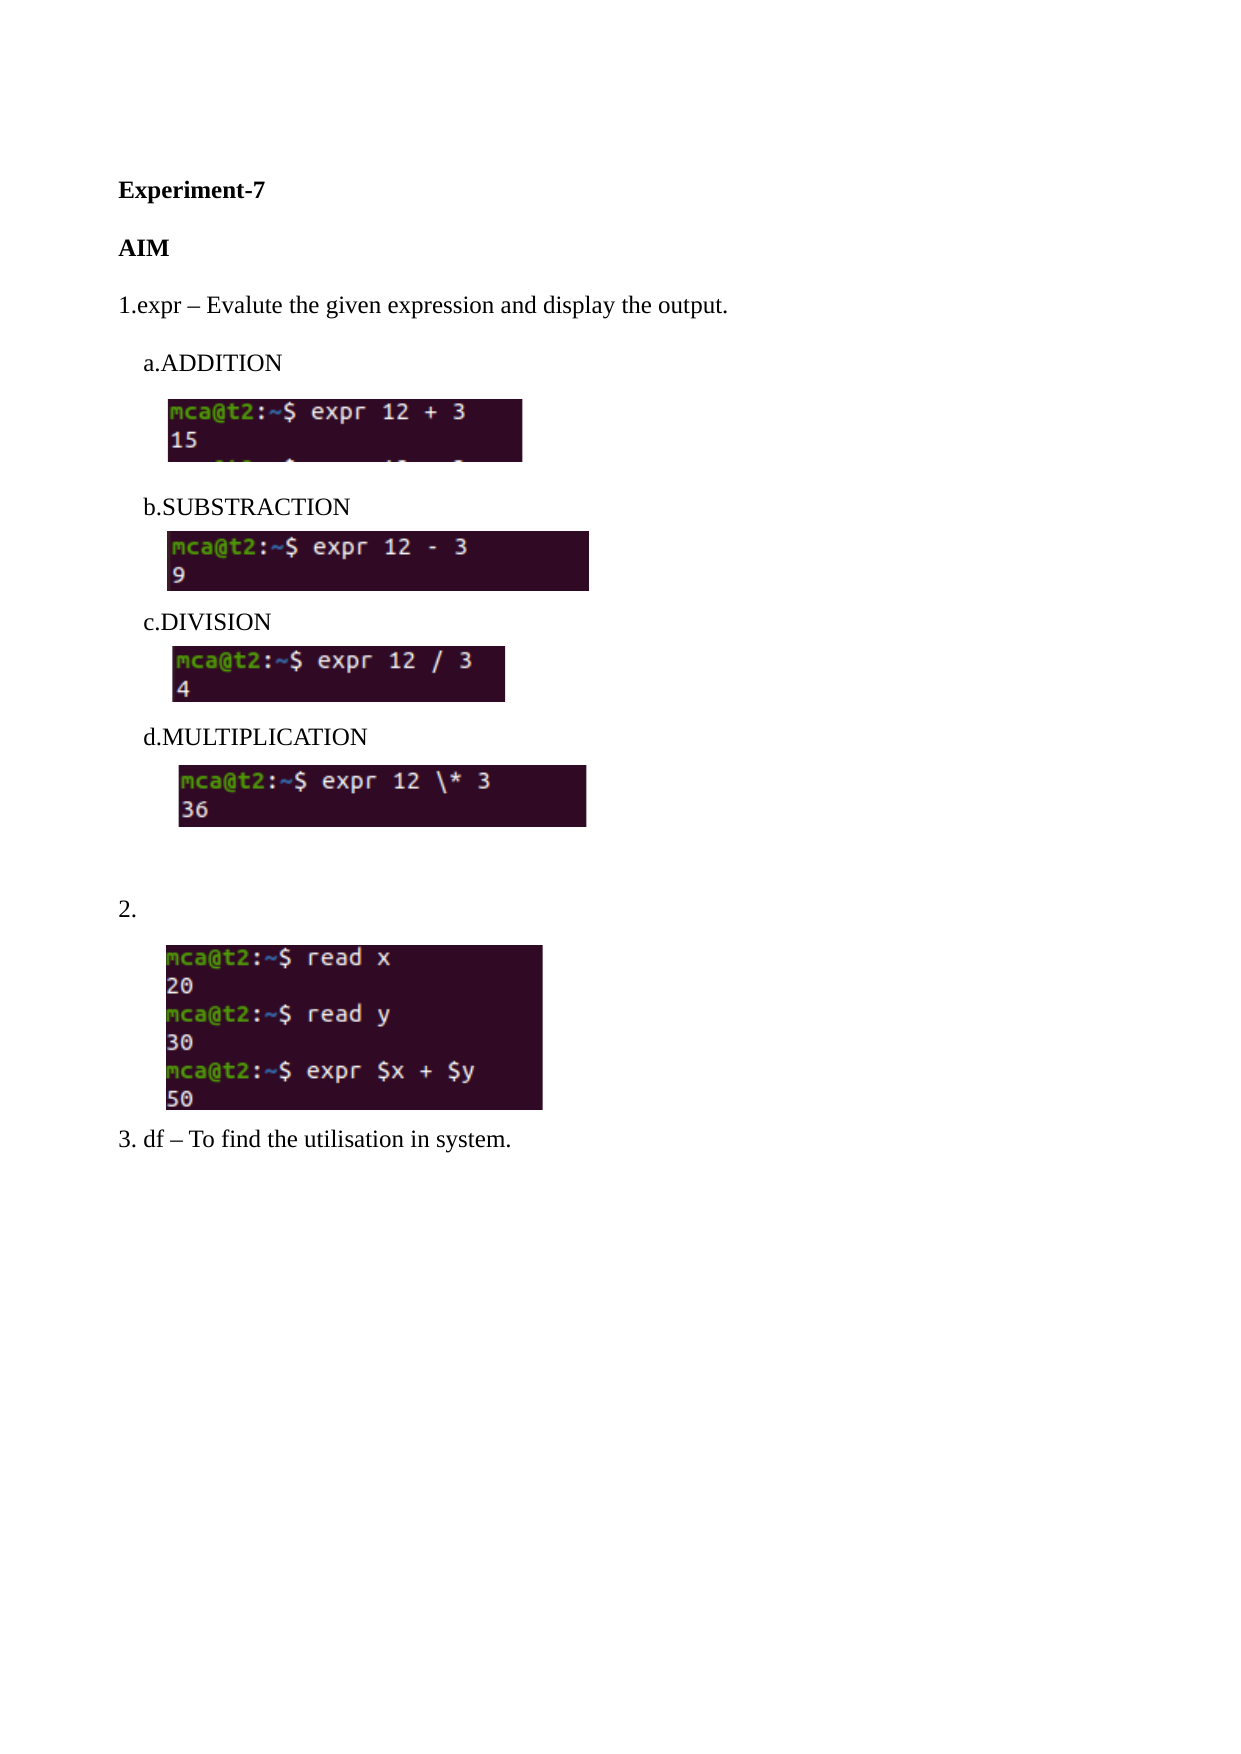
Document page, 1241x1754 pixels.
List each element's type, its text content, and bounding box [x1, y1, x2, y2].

text 3. df – To find the utilisation in system. [118, 1124, 1122, 1153]
picture [172, 646, 506, 702]
text AIM [118, 233, 1122, 262]
picture [167, 399, 523, 462]
text d.MULTIPLICATION [118, 722, 1122, 751]
text 2. [118, 894, 1122, 923]
text Experiment-7 [118, 176, 1122, 204]
picture [166, 945, 543, 1110]
text c.DIVISION [118, 607, 1122, 636]
picture [167, 531, 589, 591]
text 1.expr – Evalute the given expression and display the output. [118, 291, 1122, 319]
picture [178, 765, 587, 827]
text b.SUBSTRACTION [118, 492, 1122, 521]
text a.ADDITION [118, 348, 1122, 377]
